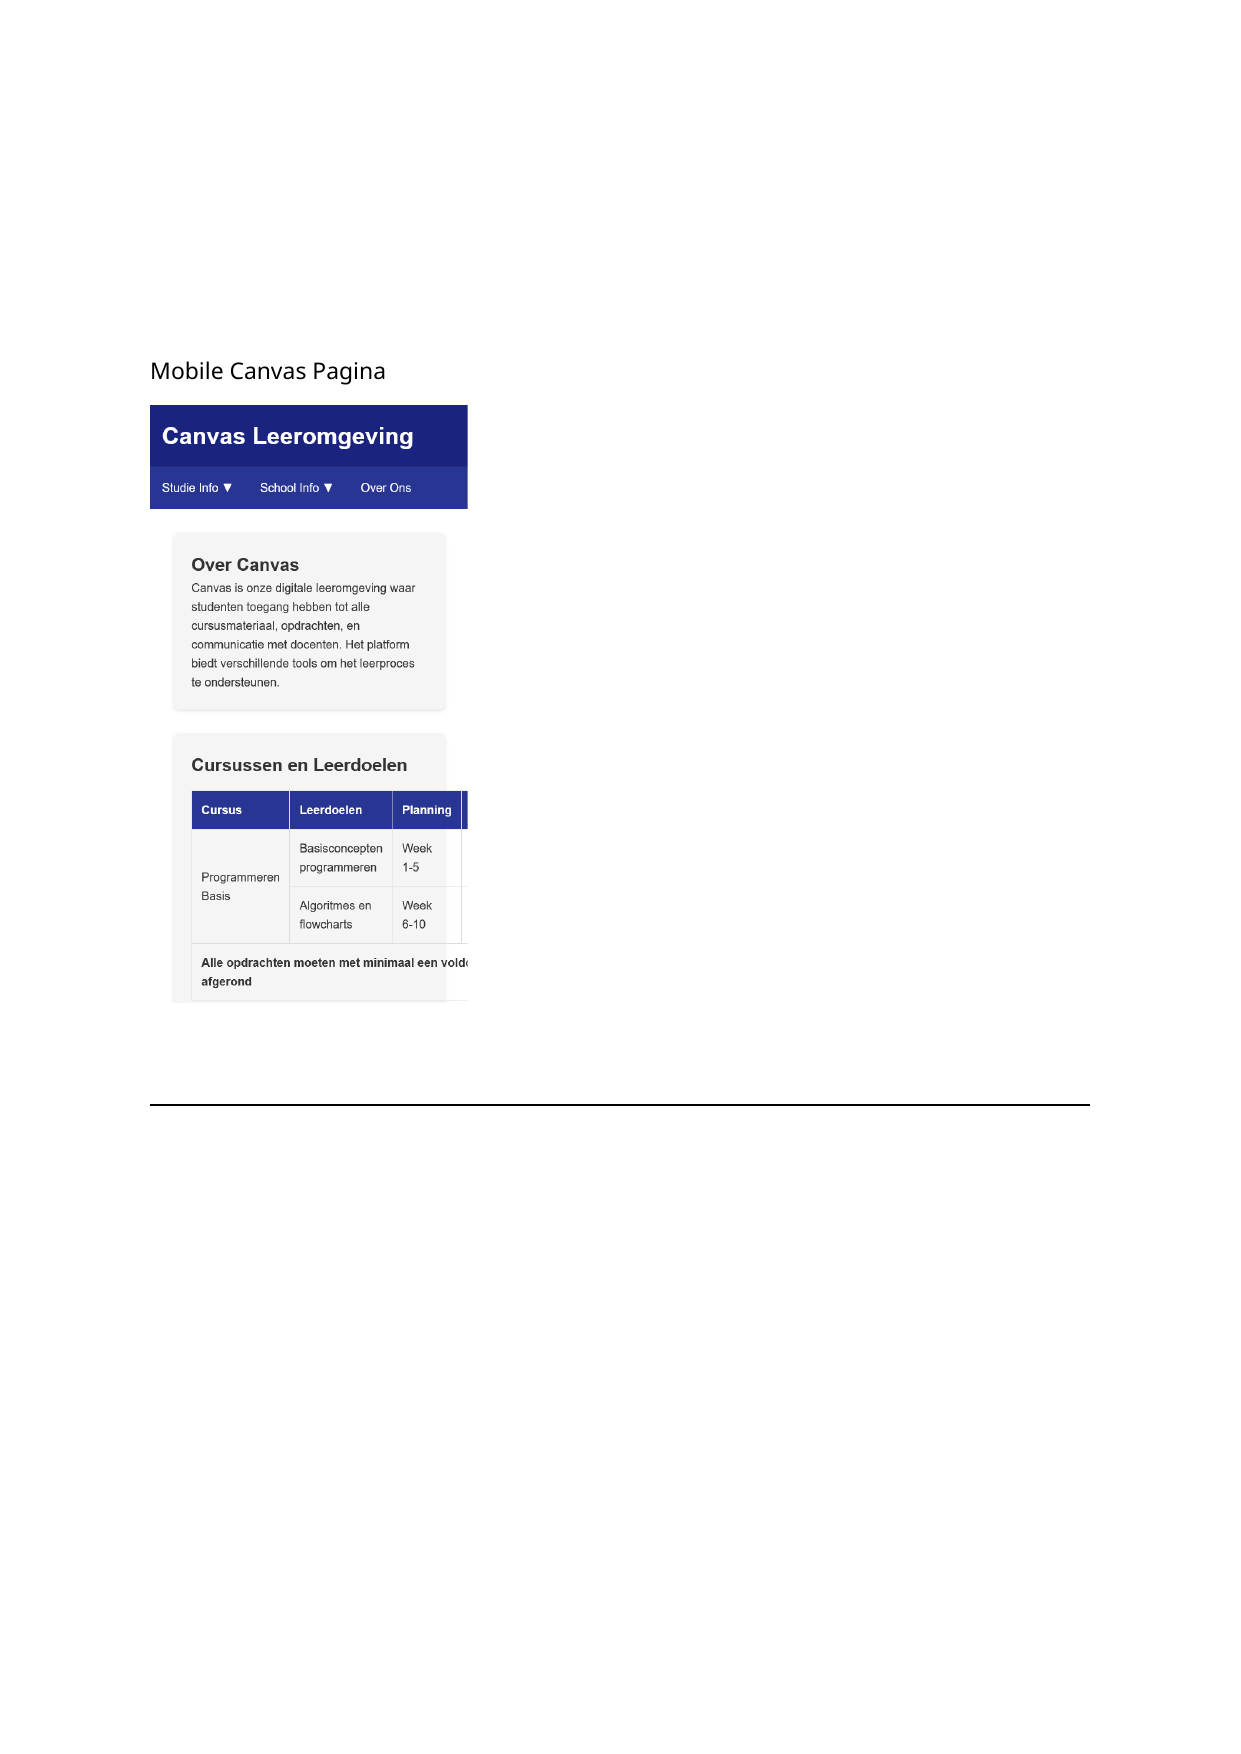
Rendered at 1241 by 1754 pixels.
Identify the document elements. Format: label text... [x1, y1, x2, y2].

text Mobile Canvas Pagina [150, 355, 1090, 386]
